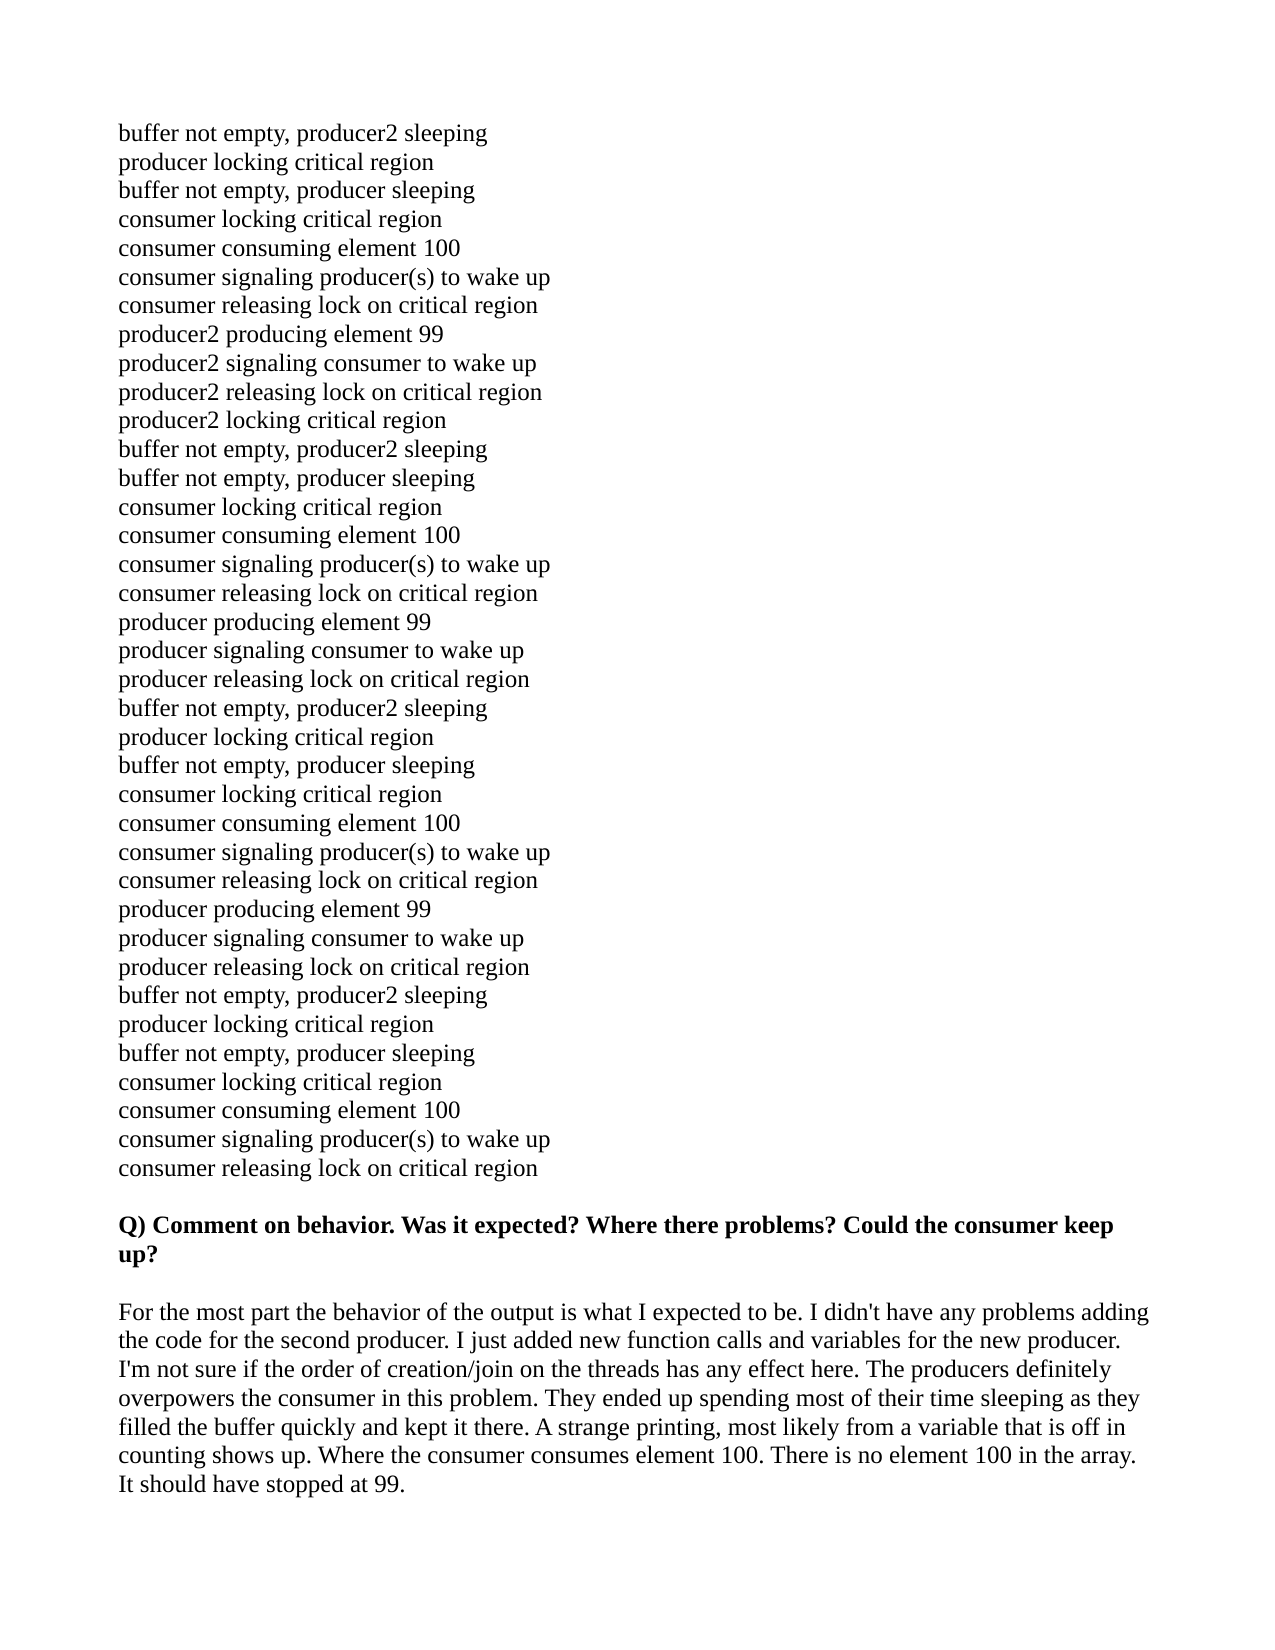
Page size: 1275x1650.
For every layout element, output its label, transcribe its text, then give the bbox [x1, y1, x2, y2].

text consumer locking critical region [118, 1067, 1157, 1096]
text buffer not empty, producer2 sleeping [118, 434, 1157, 463]
text consumer signaling producer(s) to wake up [118, 1124, 1157, 1153]
text consumer locking critical region [118, 779, 1157, 808]
text consumer consuming element 100 [118, 521, 1157, 549]
text producer locking critical region [118, 1009, 1157, 1038]
text buffer not empty, producer sleeping [118, 751, 1157, 779]
text consumer consuming element 100 [118, 808, 1157, 837]
text consumer releasing lock on critical region [118, 291, 1157, 319]
text consumer consuming element 100 [118, 233, 1157, 262]
text producer2 releasing lock on critical region [118, 377, 1157, 406]
text buffer not empty, producer sleeping [118, 463, 1157, 492]
text producer2 producing element 99 [118, 319, 1157, 348]
text buffer not empty, producer sleeping [118, 1038, 1157, 1067]
text buffer not empty, producer sleeping [118, 176, 1157, 204]
text consumer locking critical region [118, 204, 1157, 233]
text consumer releasing lock on critical region [118, 578, 1157, 607]
text consumer locking critical region [118, 492, 1157, 521]
text consumer consuming element 100 [118, 1096, 1157, 1124]
text producer locking critical region [118, 147, 1157, 176]
text producer producing element 99 [118, 894, 1157, 923]
text buffer not empty, producer2 sleeping [118, 693, 1157, 722]
text producer signaling consumer to wake up [118, 923, 1157, 952]
text producer2 signaling consumer to wake up [118, 348, 1157, 377]
text consumer signaling producer(s) to wake up [118, 262, 1157, 291]
text producer producing element 99 [118, 607, 1157, 636]
text buffer not empty, producer2 sleeping [118, 981, 1157, 1009]
text producer signaling consumer to wake up [118, 636, 1157, 664]
text consumer releasing lock on critical region [118, 866, 1157, 894]
text producer releasing lock on critical region [118, 952, 1157, 981]
text For the most part the behavior of the output is what I expected to be. I didn't have any problems adding the code for the second producer. I just added new function calls and variables for the new producer. I'm not sure if the order of creation/join on the threads has any effect here. The producers definitely overpowers the consumer in this problem. They ended up spending most of their time sleeping as they filled the buffer quickly and kept it there. A strange printing, most likely from a variable that is off in counting shows up. Where the consumer consumes element 100. There is no element 100 in the array. It should have stopped at 99. [118, 1297, 1157, 1498]
text producer2 locking critical region [118, 406, 1157, 434]
text producer releasing lock on critical region [118, 664, 1157, 693]
text Q) Comment on behavior. Was it expected? Where there problems? Could the consumer keep up? [118, 1211, 1157, 1268]
text producer locking critical region [118, 722, 1157, 751]
text buffer not empty, producer2 sleeping [118, 118, 1157, 147]
text consumer signaling producer(s) to wake up [118, 837, 1157, 866]
text consumer releasing lock on critical region [118, 1153, 1157, 1182]
text consumer signaling producer(s) to wake up [118, 549, 1157, 578]
